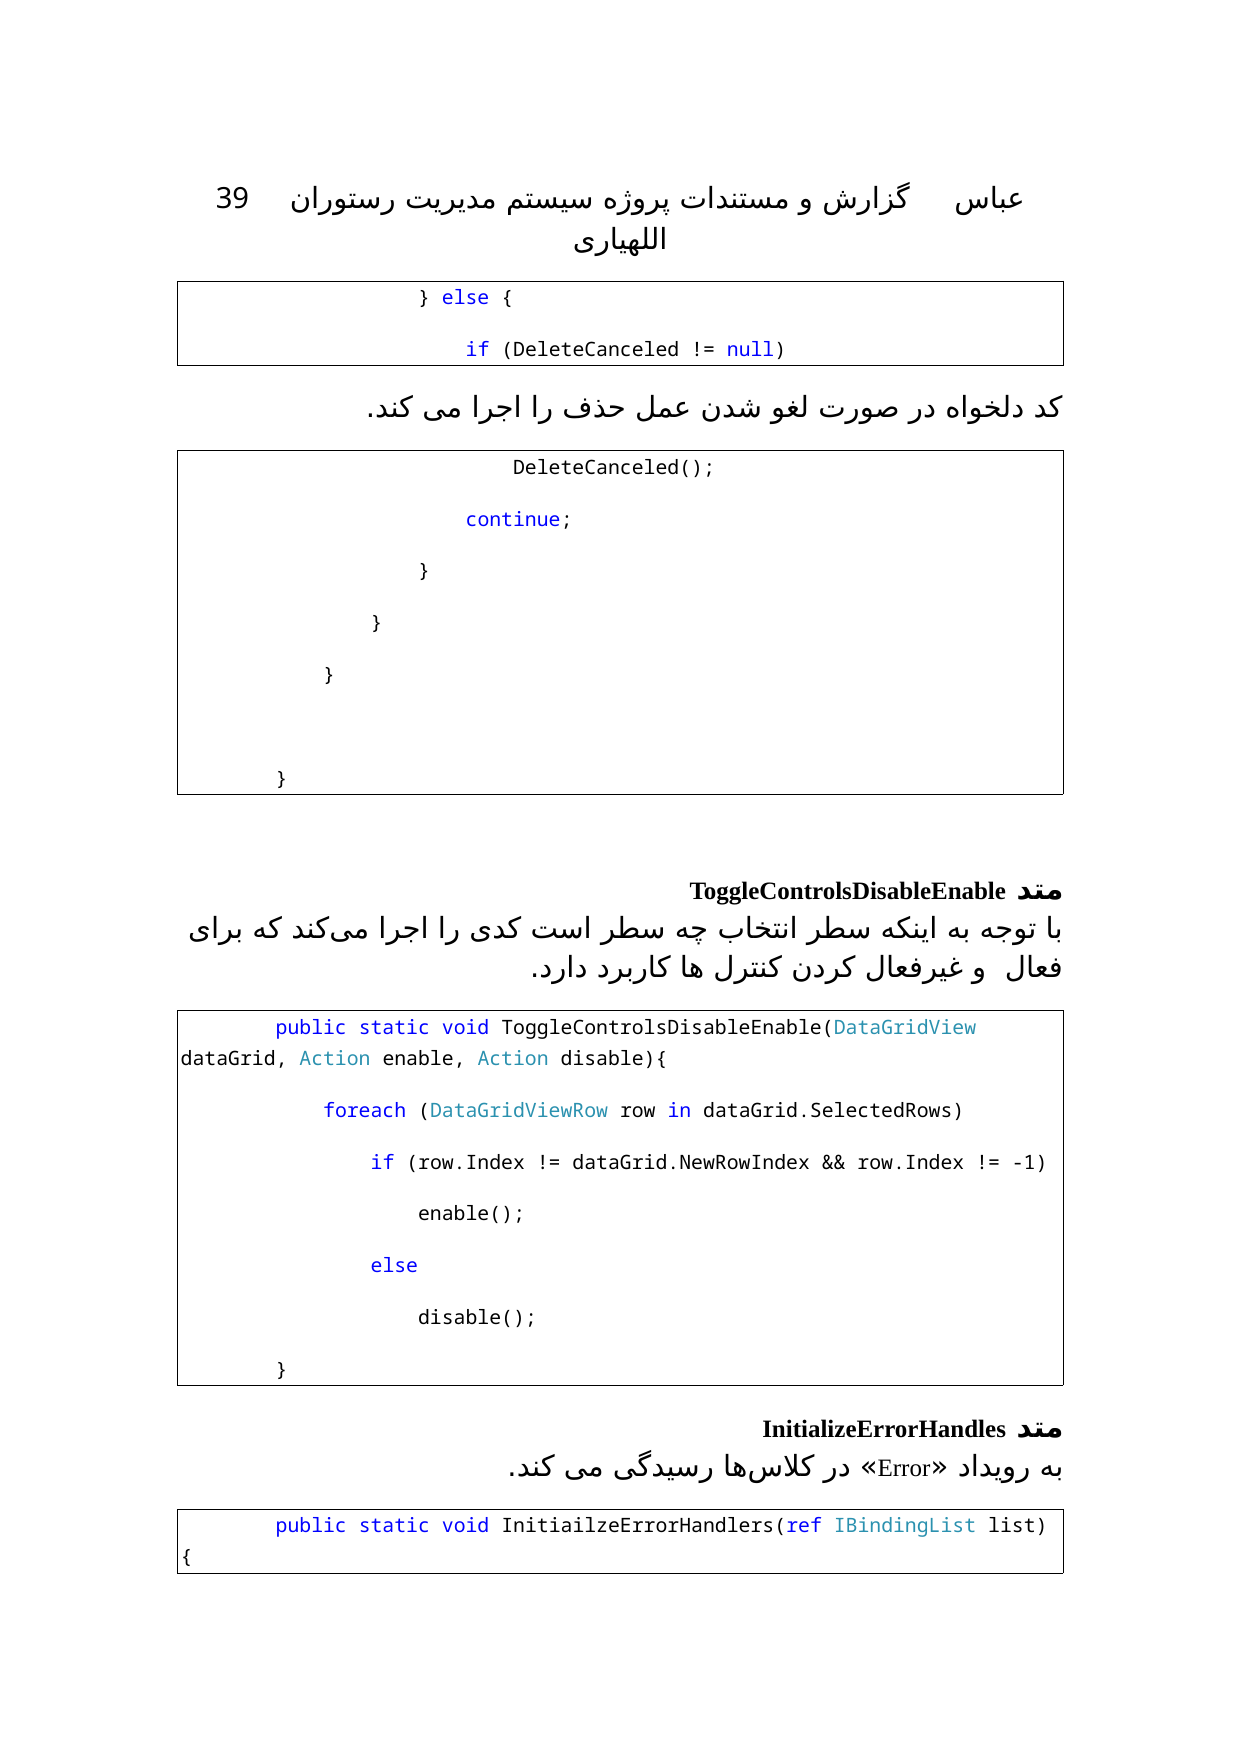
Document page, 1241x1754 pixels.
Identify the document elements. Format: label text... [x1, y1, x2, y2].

text به رویداد «Error» در کلاس‌ها رسیدگی می کند. [177, 1449, 1063, 1483]
subtitle متد ToggleControlsDisableEnable [177, 873, 1063, 907]
text } [178, 1352, 1063, 1385]
text DeleteCanceled(); [178, 451, 1063, 480]
text } [178, 657, 1063, 687]
text if (DeleteCanceled != null) [178, 332, 1063, 365]
text enable(); [178, 1197, 1063, 1227]
text } [178, 605, 1063, 636]
text } [178, 761, 1063, 794]
text } else { [178, 282, 1063, 311]
text public static void InitiailzeErrorHandlers(ref IBindingList list) { [178, 1510, 1063, 1573]
text کد دلخواه در صورت لغو شدن عمل حذف را اجرا می کند. [177, 390, 1063, 424]
subtitle متد InitializeErrorHandles [177, 1410, 1063, 1444]
text if (row.Index != dataGrid.NewRowIndex && row.Index != -1) [178, 1145, 1063, 1175]
text foreach (DataGridViewRow row in dataGrid.SelectedRows) [178, 1093, 1063, 1123]
text public static void ToggleControlsDisableEnable(DataGridView dataGrid, Action enable, Action disable){ [178, 1011, 1063, 1071]
text continue; [178, 502, 1063, 532]
text } [178, 554, 1063, 584]
text با توجه به اینکه سطر انتخاب چه سطر است کدی را اجرا می‌کند که برای فعال و غیرفعال کردن کنترل ها کاربرد دارد. [177, 912, 1063, 984]
text else [178, 1248, 1063, 1278]
text disable(); [178, 1300, 1063, 1330]
